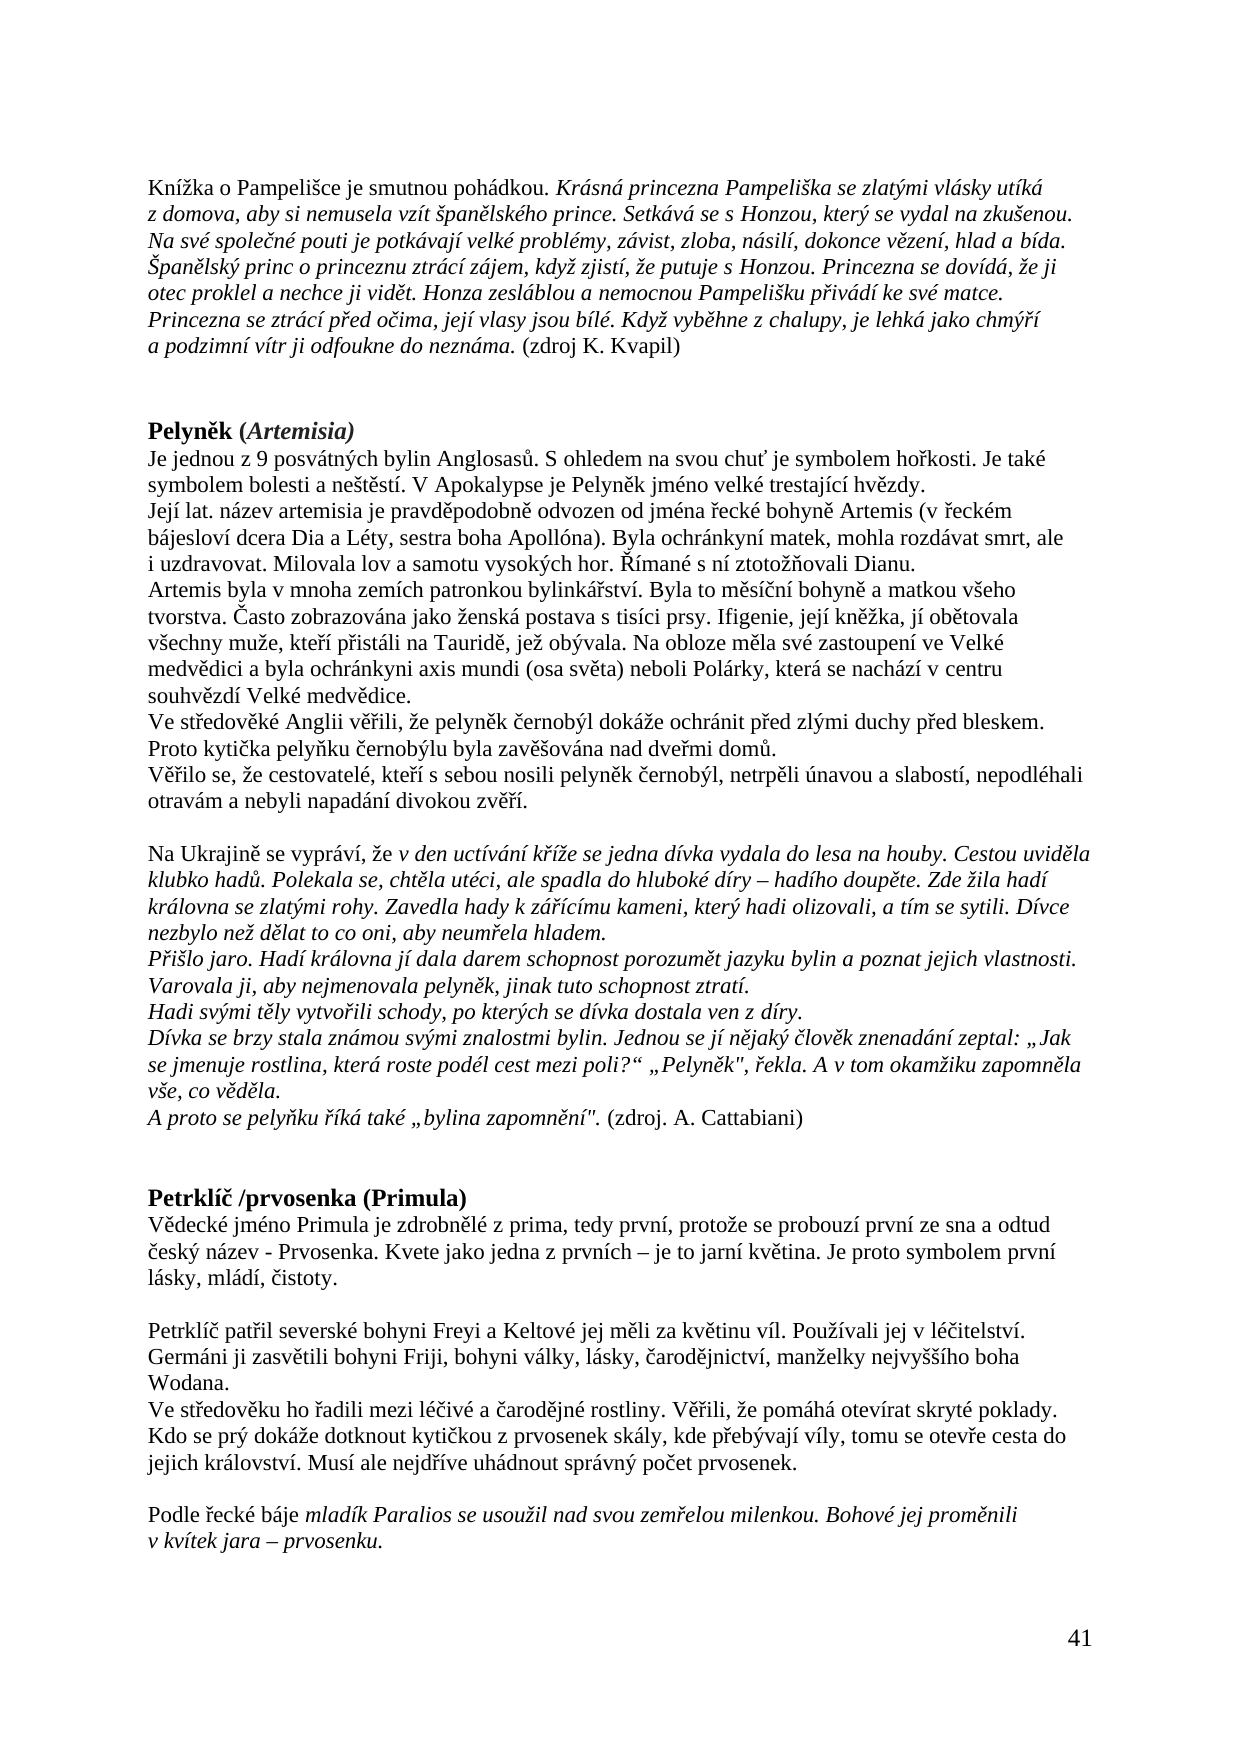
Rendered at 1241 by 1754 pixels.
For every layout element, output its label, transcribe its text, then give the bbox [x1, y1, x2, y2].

text Germáni ji zasvětili bohyni Friji, bohyni války, lásky, čarodějnictví, manželky nejvyššího boha Wodana. [148, 1343, 1093, 1396]
text Vědecké jméno Primula je zdrobnělé z prima, tedy první, protože se probouzí první ze sna a odtud český název - Prvosenka. Kvete jako jedna z prvních – je to jarní květina. Je proto symbolem první lásky, mládí, čistoty. [148, 1211, 1093, 1290]
text Je jednou z 9 posvátných bylin Anglosasů. S ohledem na svou chuť je symbolem hořkosti. Je také symbolem bolesti a neštěstí. V Apokalypse je Pelyněk jméno velké trestající hvězdy. [148, 445, 1093, 497]
text Podle řecké báje mladík Paralios se usoužil nad svou zemřelou milenkou. Bohové jej proměnili v kvítek jara – prvosenku. [148, 1501, 1093, 1554]
text Knížka o Pampelišce je smutnou pohádkou. Krásná princezna Pampeliška se zlatými vlásky utíká z domova, aby si nemusela vzít španělského prince. Setkává se s Honzou, který se vydal na zkušenou. [148, 174, 1093, 227]
text Ve středověké Anglii věřili, že pelyněk černobýl dokáže ochránit před zlými duchy před bleskem. Proto kytička pelyňku černobýlu byla zavěšována nad dveřmi domů. [148, 708, 1093, 761]
text Její lat. název artemisia je pravděpodobně odvozen od jména řecké bohyně Artemis (v řeckém bájesloví dcera Dia a Léty, sestra boha Apollóna). Byla ochránkyní matek, mohla rozdávat smrt, ale i uzdravovat. Milovala lov a samotu vysokých hor. Římané s ní ztotožňovali Dianu. [148, 497, 1093, 576]
text Přišlo jaro. Hadí královna jí dala darem schopnost porozumět jazyku bylin a poznat jejich vlastnosti. Varovala ji, aby nejmenovala pelyněk, jinak tuto schopnost ztratí. [148, 945, 1093, 998]
text Pelyněk (Artemisia) [148, 416, 1093, 445]
text Dívka se brzy stala známou svými znalostmi bylin. Jednou se jí nějaký člověk znenadání zeptal: „Jak se jmenuje rostlina, která roste podél cest mezi poli?“ „Pelyněk", řekla. A v tom okamžiku zapomněla vše, co věděla. [148, 1024, 1093, 1103]
text Petrklíč patřil severské bohyni Freyi a Keltové jej měli za květinu víl. Používali jej v léčitelství. [148, 1317, 1093, 1343]
text A proto se pelyňku říká také „bylina zapomnění". (zdroj. A. Cattabiani) [148, 1103, 1093, 1130]
text Na své společné pouti je potkávají velké problémy, závist, zloba, násilí, dokonce vězení, hlad a bída. Španělský princ o princeznu ztrácí zájem, když zjistí, že putuje s Honzou. Princezna se dovídá, že ji otec proklel a nechce ji vidět. Honza zesláblou a nemocnou Pampelišku přivádí ke své matce. Princezna se ztrácí před očima, její vlasy jsou bílé. Když vyběhne z chalupy, je lehká jako chmýří a podzimní vítr ji odfoukne do neznáma. (zdroj K. Kvapil) [148, 227, 1093, 358]
text Hadi svými těly vytvořili schody, po kterých se dívka dostala ven z díry. [148, 998, 1093, 1024]
text Věřilo se, že cestovatelé, kteří s sebou nosili pelyněk černobýl, netrpěli únavou a slabostí, nepodléhali otravám a nebyli napadání divokou zvěří. [148, 761, 1093, 814]
text Artemis byla v mnoha zemích patronkou bylinkářství. Byla to měsíční bohyně a matkou všeho tvorstva. Často zobrazována jako ženská postava s tisíci prsy. Ifigenie, její kněžka, jí obětovala všechny muže, kteří přistáli na Tauridě, jež obývala. Na obloze měla své zastoupení ve Velké medvědici a byla ochránkyni axis mundi (osa světa) neboli Polárky, která se nachází v centru souhvězdí Velké medvědice. [148, 576, 1093, 708]
text Na Ukrajině se vypráví, že v den uctívání kříže se jedna dívka vydala do lesa na houby. Cestou uviděla klubko hadů. Polekala se, chtěla utéci, ale spadla do hluboké díry – hadího doupěte. Zde žila hadí královna se zlatými rohy. Zavedla hady k zářícímu kameni, který hadi olizovali, a tím se sytili. Dívce nezbylo než dělat to co oni, aby neumřela hladem. [148, 840, 1093, 945]
text Petrklíč /prvosenka (Primula) [148, 1183, 1093, 1211]
text Ve středověku ho řadili mezi léčivé a čarodějné rostliny. Věřili, že pomáhá otevírat skryté poklady. Kdo se prý dokáže dotknout kytičkou z prvosenek skály, kde přebývají víly, tomu se otevře cesta do jejich království. Musí ale nejdříve uhádnout správný počet prvosenek. [148, 1396, 1093, 1475]
